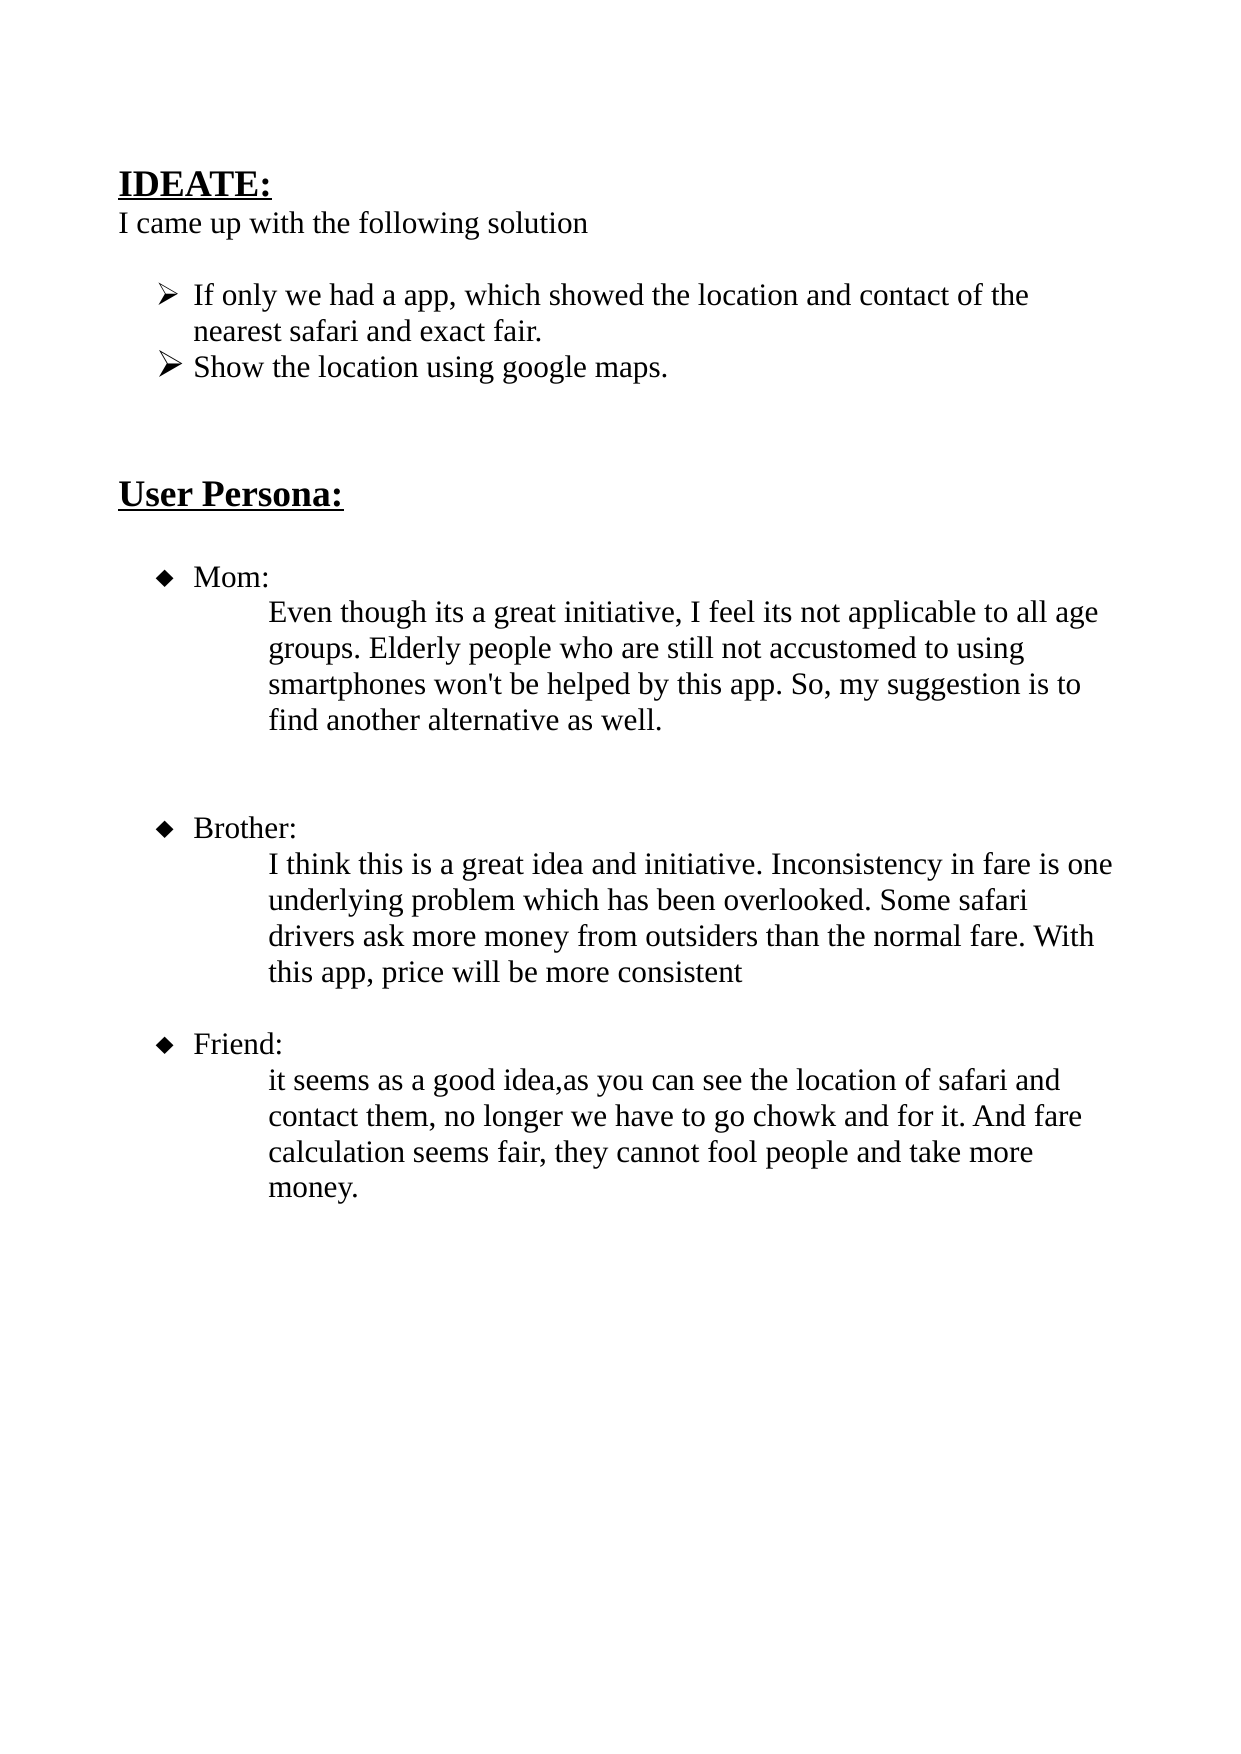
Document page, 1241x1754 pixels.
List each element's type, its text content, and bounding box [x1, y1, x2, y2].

list If only we had a app, which showed the location and contact of the nearest safari and exact fair. [156, 276, 1122, 348]
list Brother: [156, 809, 1122, 845]
list Show the location using google maps. [156, 348, 1122, 385]
list I think this is a great idea and initiative. Inconsistency in fare is one underlying problem which has been overlooked. Some safari drivers ask more money from outsiders than the normal fare. With this app, price will be more consistent [231, 845, 1122, 989]
text IDEATE: [118, 161, 1122, 204]
text I came up with the following solution [118, 204, 1122, 240]
list Even though its a great initiative, I feel its not applicable to all age groups. Elderly people who are still not accustomed to using smartphones won't be helped by this app. So, my suggestion is to find another alternative as well. [231, 594, 1122, 737]
text User Persona: [118, 472, 1122, 515]
list Friend: [156, 1025, 1122, 1061]
list it seems as a good idea,as you can see the location of safari and contact them, no longer we have to go chowk and for it. And fare calculation seems fair, they cannot fool people and take more money. [231, 1061, 1122, 1205]
list Mom: [156, 558, 1122, 594]
